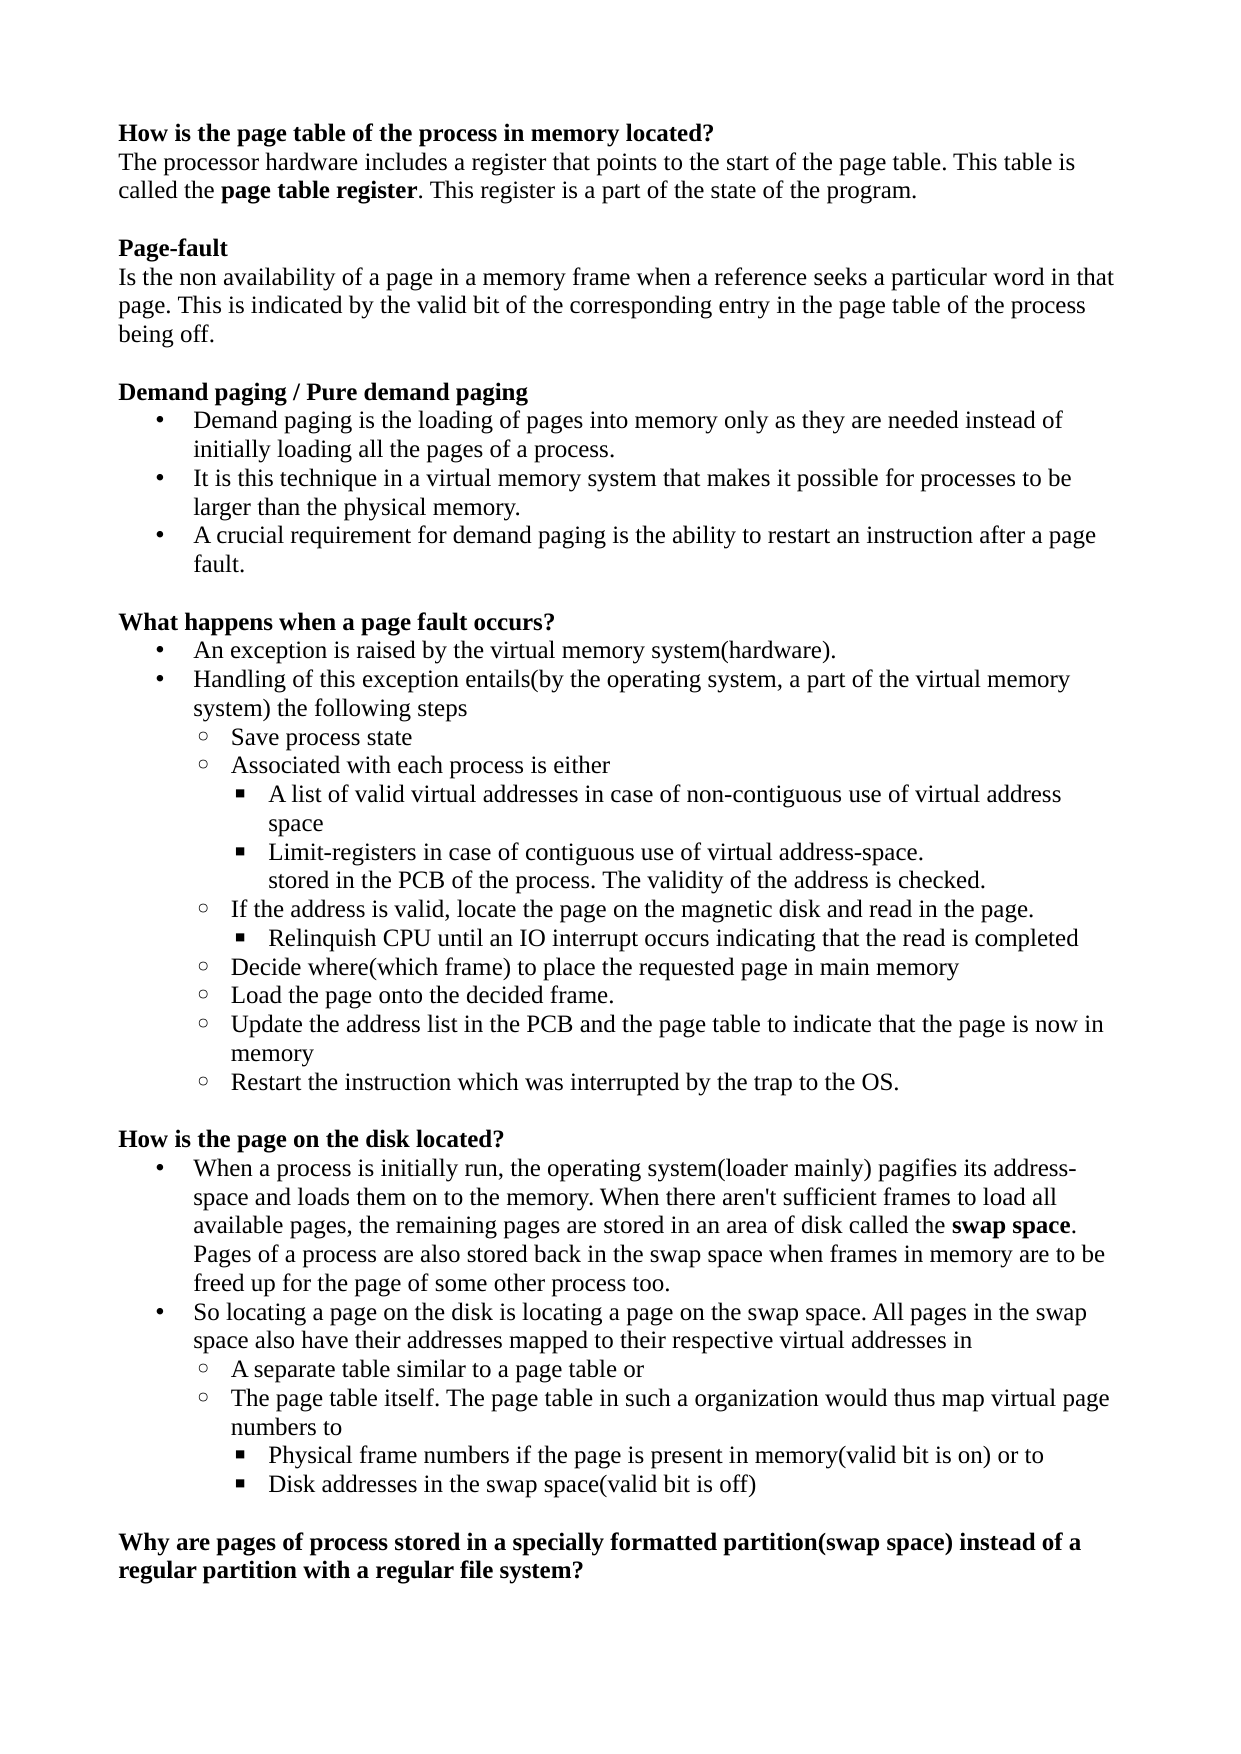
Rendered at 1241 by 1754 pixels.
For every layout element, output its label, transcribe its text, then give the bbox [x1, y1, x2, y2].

list It is this technique in a virtual memory system that makes it possible for processes to be larger than the physical memory. [156, 463, 1122, 521]
list Handling of this exception entails(by the operating system, a part of the virtual memory system) the following steps [156, 664, 1122, 722]
text The processor hardware includes a register that points to the start of the page table. This table is called the page table register. This register is a part of the state of the program. [118, 147, 1122, 204]
list A list of valid virtual addresses in case of non-contiguous use of virtual address space [231, 779, 1122, 837]
list Restart the instruction which was interrupted by the trap to the OS. [193, 1067, 1122, 1096]
text Is the non availability of a page in a memory frame when a reference seeks a particular word in that page. This is indicated by the valid bit of the corresponding entry in the page table of the process being off. [118, 262, 1122, 348]
text What happens when a page fault occurs? [118, 607, 1122, 636]
list An exception is raised by the virtual memory system(hardware). [156, 636, 1122, 664]
list Save process state [193, 722, 1122, 751]
list Decide where(which frame) to place the requested page in main memory [193, 952, 1122, 981]
list Associated with each process is either [193, 751, 1122, 779]
text How is the page on the disk located? [118, 1124, 1122, 1153]
list Limit-registers in case of contiguous use of virtual address-space. [231, 837, 1122, 866]
list Update the address list in the PCB and the page table to indicate that the page is now in memory [193, 1009, 1122, 1067]
list If the address is valid, locate the page on the magnetic disk and read in the page. [193, 894, 1122, 923]
list Physical frame numbers if the page is present in memory(valid bit is on) or to [231, 1441, 1122, 1469]
text Why are pages of process stored in a specially formatted partition(swap space) instead of a regular partition with a regular file system? [118, 1527, 1122, 1584]
list A separate table similar to a page table or [193, 1354, 1122, 1383]
list When a process is initially run, the operating system(loader mainly) pagifies its address-space and loads them on to the memory. When there aren't sufficient frames to load all available pages, the remaining pages are stored in an area of disk called the swap space. Pages of a process are also stored back in the swap space when frames in memory are to be freed up for the page of some other process too. [156, 1153, 1122, 1297]
list Demand paging is the loading of pages into memory only as they are needed instead of initially loading all the pages of a process. [156, 406, 1122, 463]
list A crucial requirement for demand paging is the ability to restart an instruction after a page fault. [156, 521, 1122, 578]
list The page table itself. The page table in such a organization would thus map virtual page numbers to [193, 1383, 1122, 1441]
list Disk addresses in the swap space(valid bit is off) [231, 1469, 1122, 1498]
text Demand paging / Pure demand paging [118, 377, 1122, 406]
text How is the page table of the process in memory located? [118, 118, 1122, 147]
list Load the page onto the decided frame. [193, 981, 1122, 1009]
text Page-fault [118, 233, 1122, 262]
list Relinquish CPU until an IO interrupt occurs indicating that the read is completed [231, 923, 1122, 952]
list So locating a page on the disk is locating a page on the swap space. All pages in the swap space also have their addresses mapped to their respective virtual addresses in [156, 1297, 1122, 1354]
list stored in the PCB of the process. The validity of the address is checked. [231, 866, 1122, 894]
